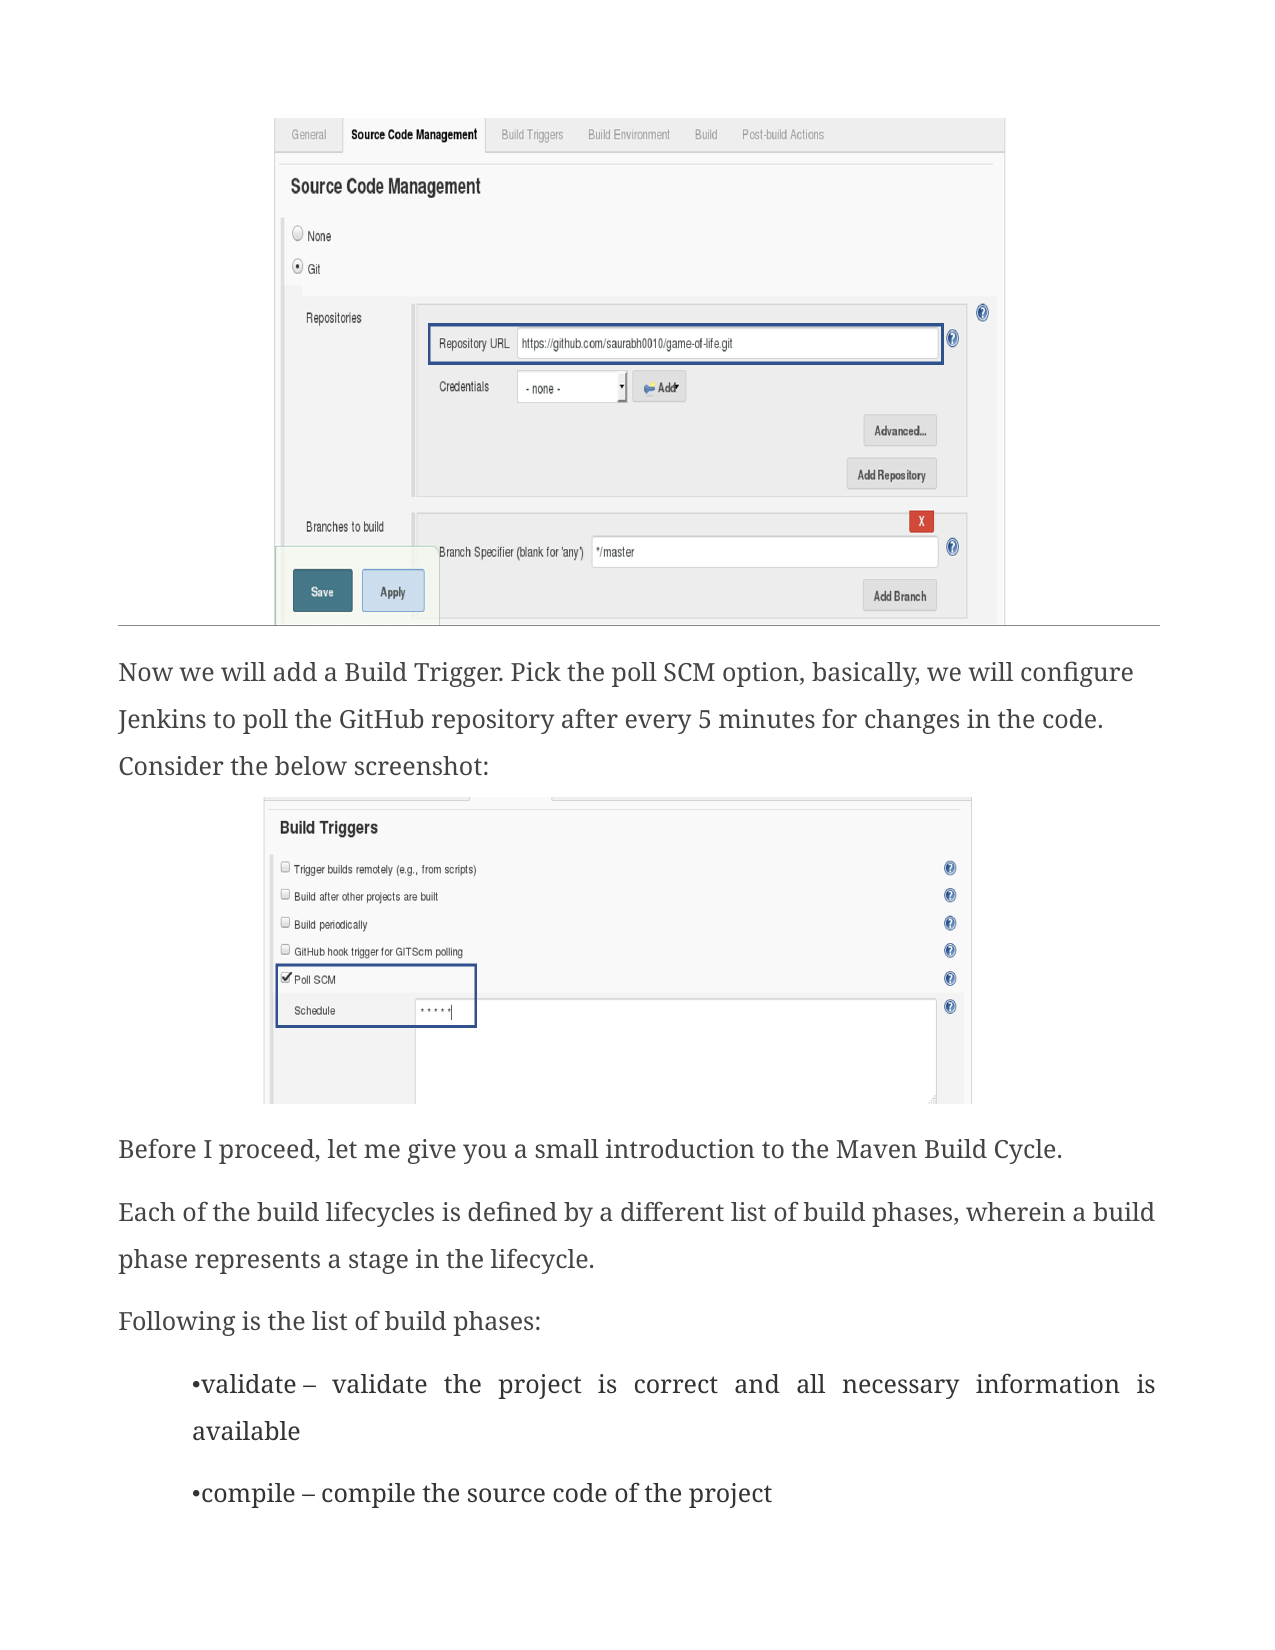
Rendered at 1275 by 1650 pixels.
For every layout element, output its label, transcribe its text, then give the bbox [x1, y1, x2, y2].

text Now we will add a Build Trigger. Pick the poll SCM option, basically, we will configure Jenkins to poll the GitHub repository after every 5 minutes for changes in the code. Consider the below screenshot: [118, 642, 1157, 782]
picture [118, 797, 1123, 1104]
list compile – compile the source code of the project [118, 1463, 1157, 1510]
text Each of the build lifecycles is defined by a different list of build phases, wherein a build phase represents a stage in the lifecycle. [118, 1182, 1157, 1276]
text Following is the list of build phases: [118, 1291, 1157, 1338]
picture [118, 118, 1161, 626]
text Before I proceed, let me give you a small introduction to the Maven Build Cycle. [118, 1119, 1157, 1166]
list validate – validate the project is correct and all necessary information is available [118, 1354, 1157, 1447]
